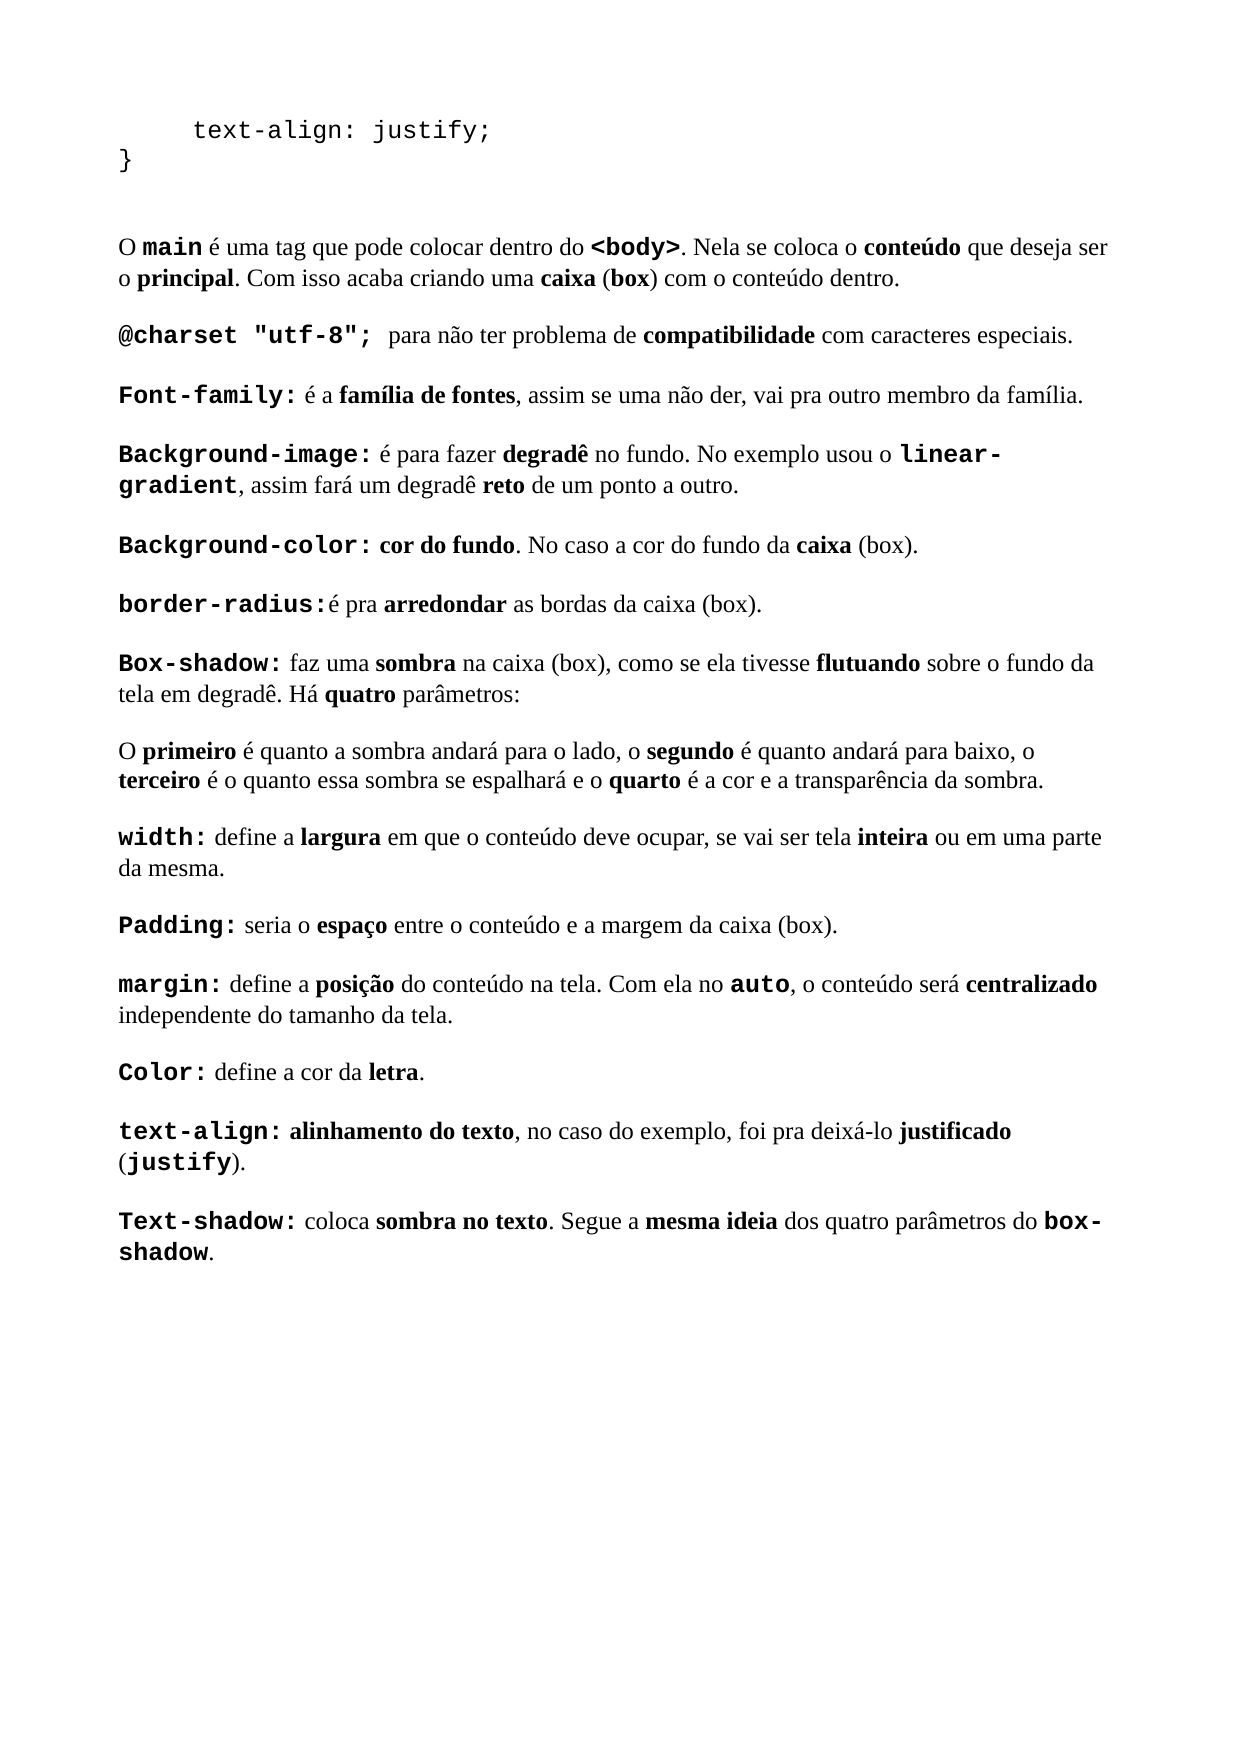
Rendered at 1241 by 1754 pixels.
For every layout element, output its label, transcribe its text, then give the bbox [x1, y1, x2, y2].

text Background-color: cor do fundo. No caso a cor do fundo da caixa (box). [118, 530, 1122, 561]
text O primeiro é quanto a sombra andará para o lado, o segundo é quanto andará para baixo, o terceiro é o quanto essa sombra se espalhará e o quarto é a cor e a transparência da sombra. [118, 736, 1122, 793]
text width: define a largura em que o conteúdo deve ocupar, se vai ser tela inteira ou em uma parte da mesma. [118, 822, 1122, 881]
text Text-shadow: coloca sombra no texto. Segue a mesma ideia dos quatro parâmetros do box-shadow. [118, 1206, 1122, 1268]
text Padding: seria o espaço entre o conteúdo e a margem da caixa (box). [118, 910, 1122, 941]
text Background-image: é para fazer degradê no fundo. No exemplo usou o linear-gradient, assim fará um degradê reto de um ponto a outro. [118, 439, 1122, 501]
text margin: define a posição do conteúdo na tela. Com ela no auto, o conteúdo será centralizado independente do tamanho da tela. [118, 969, 1122, 1028]
text @charset "utf-8"; para não ter problema de compatibilidade com caracteres especiais. [118, 320, 1122, 351]
text Box-shadow: faz uma sombra na caixa (box), como se ela tivesse flutuando sobre o fundo da tela em degradê. Há quatro parâmetros: [118, 648, 1122, 708]
text Color: define a cor da letra. [118, 1057, 1122, 1088]
text O main é uma tag que pode colocar dentro do <body>. Nela se coloca o conteúdo que deseja ser o principal. Com isso acaba criando uma caixa (box) com o conteúdo dentro. [118, 232, 1122, 292]
text text-align: alinhamento do texto, no caso do exemplo, foi pra deixá-lo justificado (justify). [118, 1116, 1122, 1178]
text } [118, 146, 1122, 175]
text border-radius:é pra arredondar as bordas da caixa (box). [118, 589, 1122, 620]
text text-align: justify; [118, 118, 1122, 146]
text Font-family: é a família de fontes, assim se uma não der, vai pra outro membro da família. [118, 380, 1122, 411]
